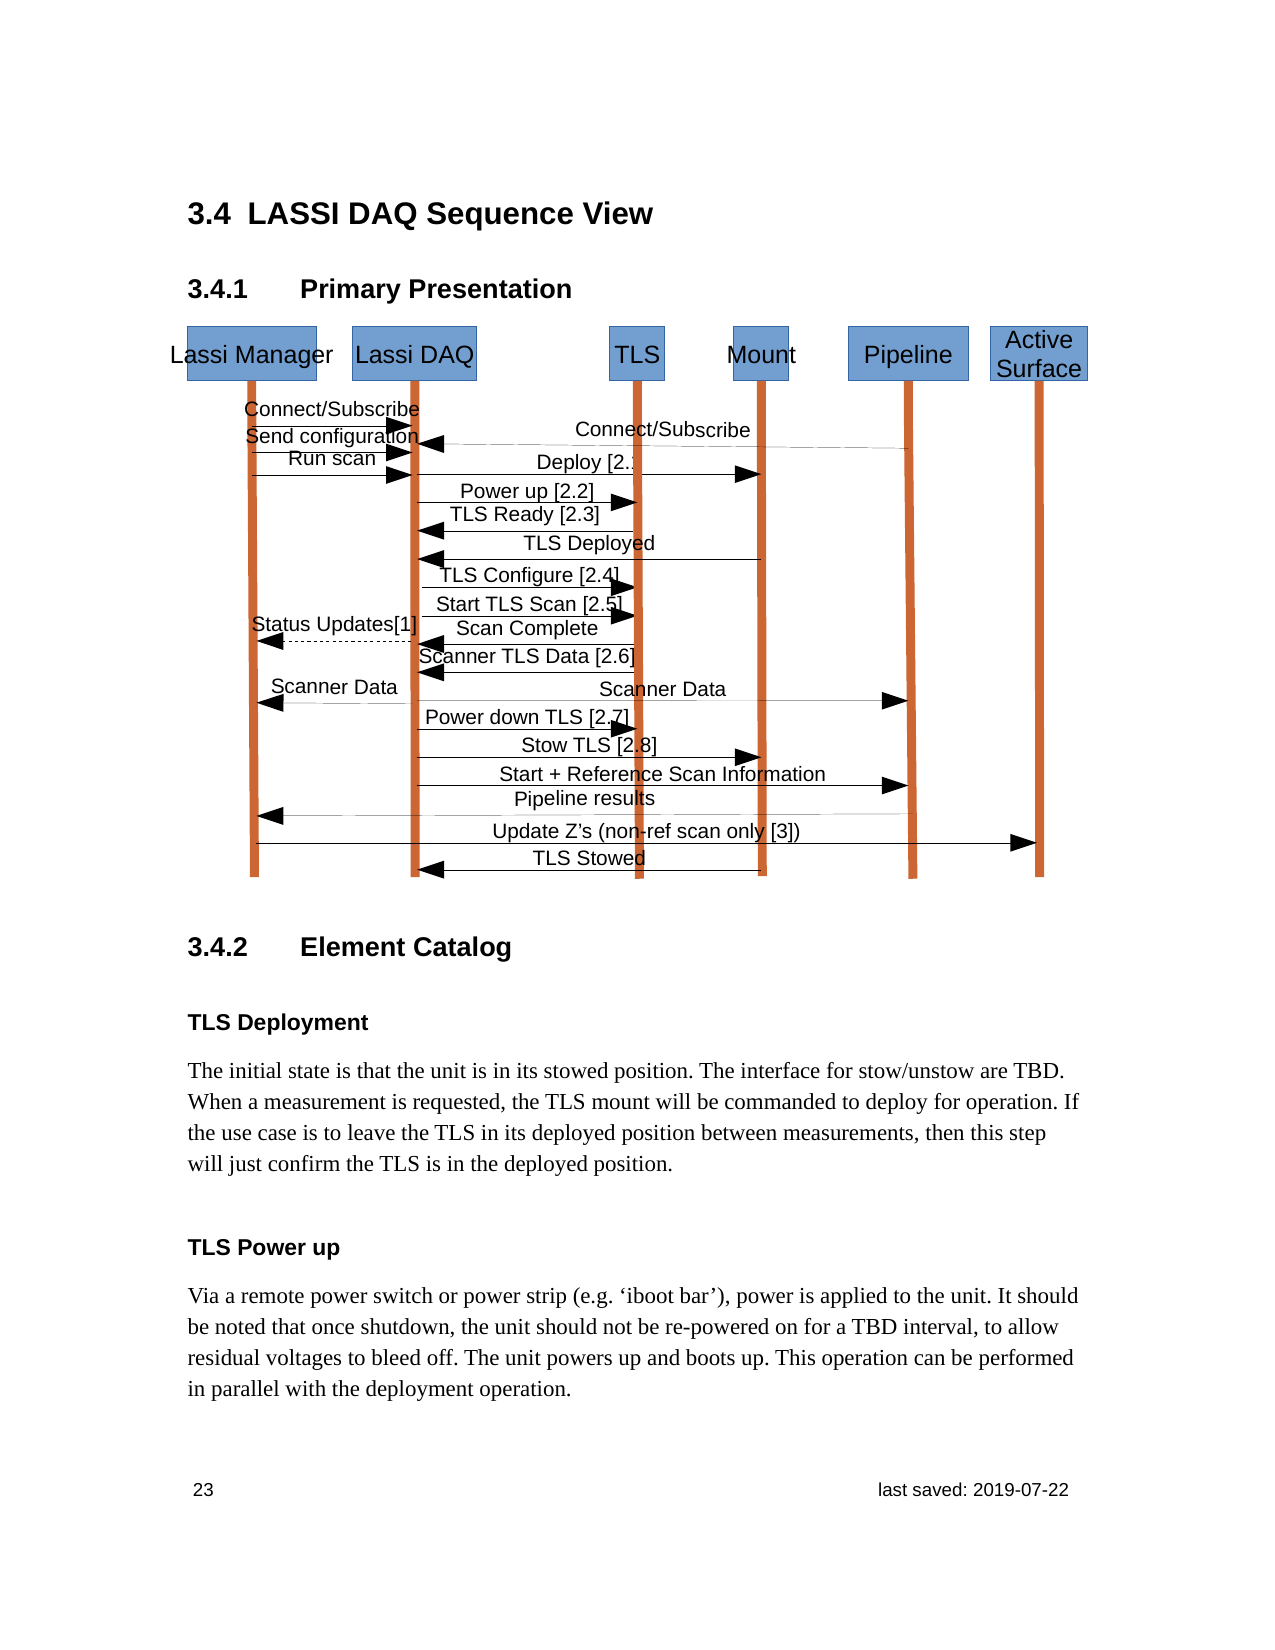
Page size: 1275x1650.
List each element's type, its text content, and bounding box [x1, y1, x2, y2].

subtitle Element Catalog [187, 927, 1087, 962]
text TLS Power up [187, 1225, 1087, 1260]
subtitle LASSI DAQ Sequence View [187, 192, 1087, 231]
text TLS Deployment [187, 1000, 1087, 1035]
subtitle Primary Presentation [187, 269, 1087, 304]
text The initial state is that the unit is in its stowed position. The interface for stow/unstow are TBD. When a measurement is requested, the TLS mount will be commanded to deploy for operation. If the use case is to leave the TLS in its deployed position between measurements, then this step will just confirm the TLS is in the deployed position. [187, 1052, 1087, 1177]
text Via a remote power switch or power strip (e.g. ‘iboot bar’), power is applied to the unit. It should be noted that once shutdown, the unit should not be re-powered on for a TBD interval, to allow residual voltages to bleed off. The unit powers up and boots up. This operation can be performed in parallel with the deployment operation. [187, 1277, 1087, 1402]
